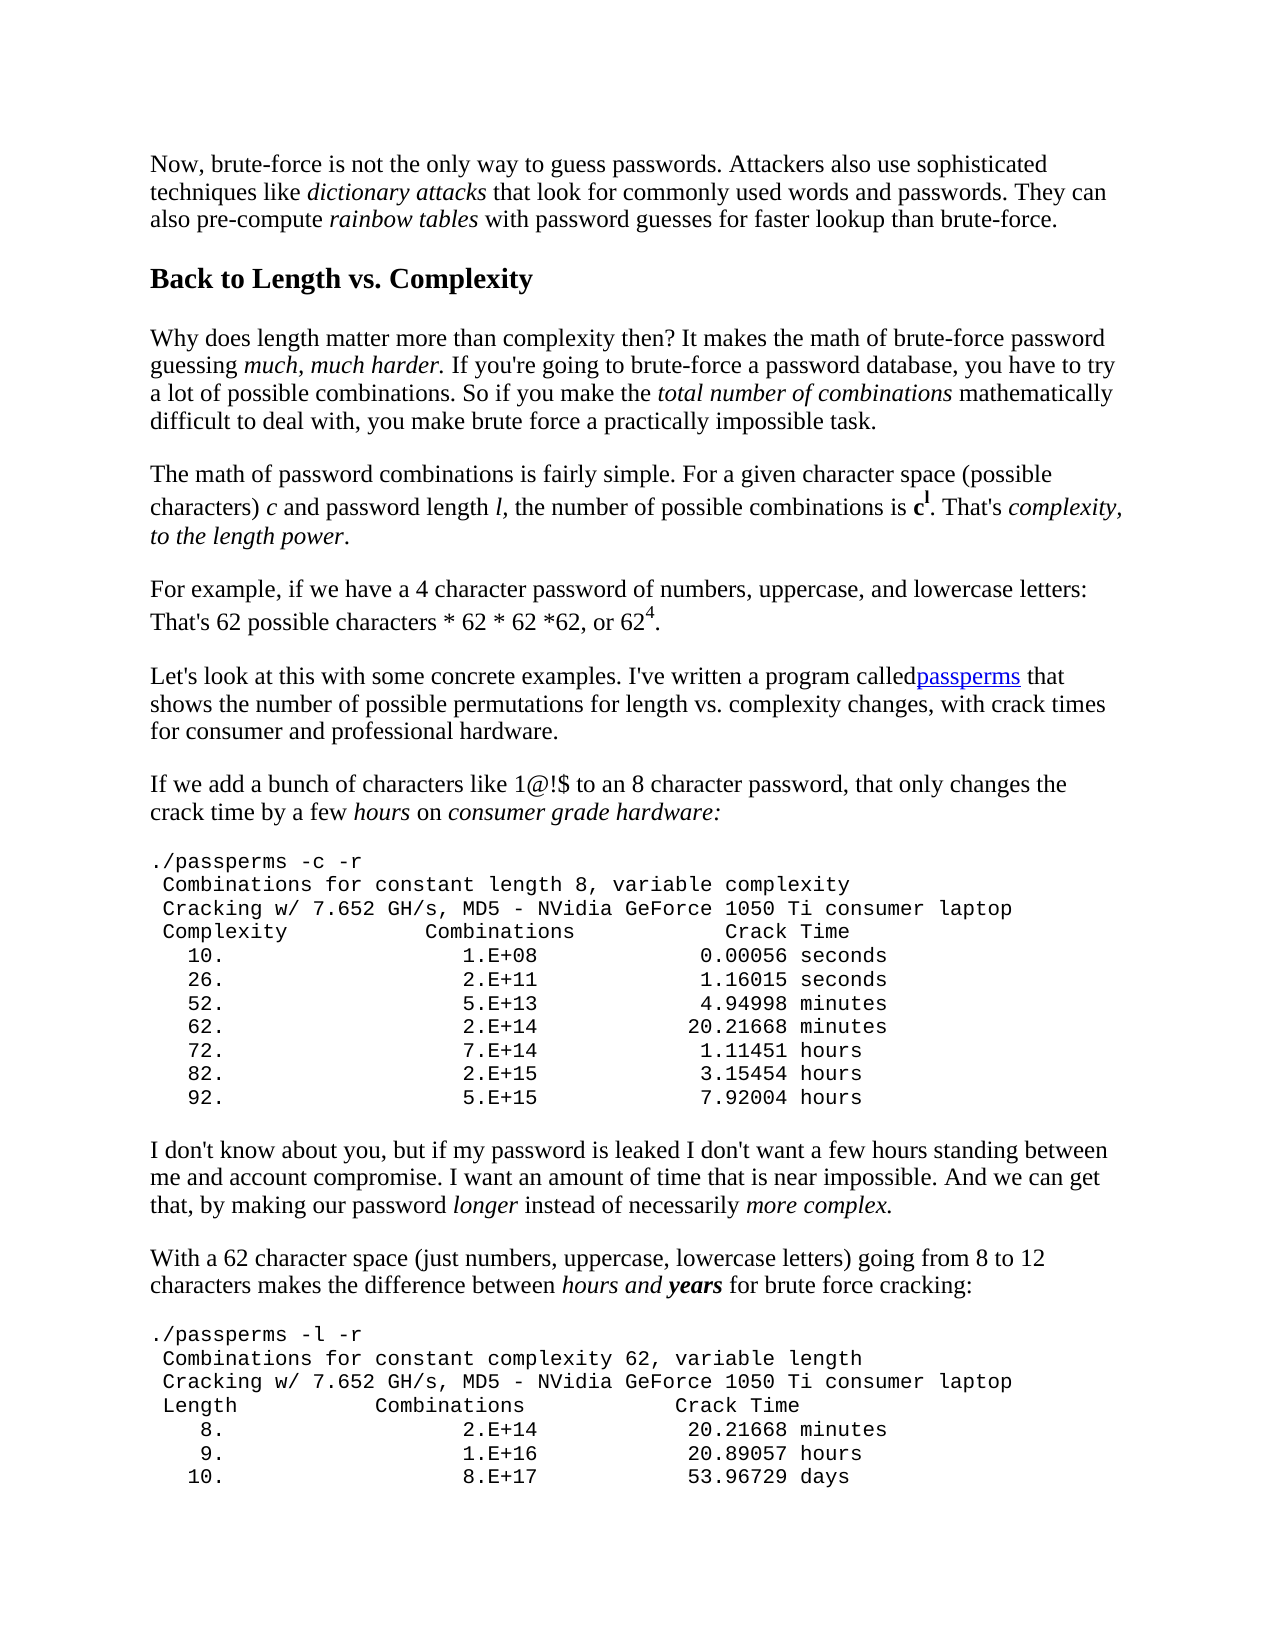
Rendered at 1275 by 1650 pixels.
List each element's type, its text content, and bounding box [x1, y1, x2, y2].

text 72. 7.E+14 1.11451 hours [150, 1040, 1125, 1063]
text ./passperms -l -r [150, 1324, 1125, 1348]
text Combinations for constant length 8, variable complexity [150, 874, 1125, 898]
text Combinations for constant complexity 62, variable length [150, 1348, 1125, 1372]
text 52. 5.E+13 4.94998 minutes [150, 992, 1125, 1016]
text 8. 2.E+14 20.21668 minutes [150, 1419, 1125, 1442]
text 82. 2.E+15 3.15454 hours [150, 1063, 1125, 1087]
text 9. 1.E+16 20.89057 hours [150, 1442, 1125, 1466]
text If we add a bunch of characters like 1@!$ to an 8 character password, that only changes the crack time by a few hours on consumer grade hardware: [150, 770, 1125, 826]
text 10. 8.E+17 53.96729 days [150, 1466, 1125, 1490]
text ./passperms -c -r [150, 851, 1125, 874]
text Why does length matter more than complexity then? It makes the math of brute-force password guessing much, much harder. If you're going to brute-force a password database, you have to try a lot of possible combinations. So if you make the total number of combinations mathematically difficult to deal with, you make brute force a practically impossible task. [150, 324, 1125, 435]
text Complexity Combinations Crack Time [150, 922, 1125, 945]
text 26. 2.E+11 1.16015 seconds [150, 969, 1125, 992]
text Cracking w/ 7.652 GH/s, MD5 - NVidia GeForce 1050 Ti consumer laptop [150, 1372, 1125, 1395]
text 62. 2.E+14 20.21668 minutes [150, 1016, 1125, 1040]
text For example, if we have a 4 character password of numbers, uppercase, and lowercase letters: That's 62 possible characters * 62 * 62 *62, or 624. [150, 575, 1125, 637]
subtitle Back to Length vs. Complexity [150, 262, 1125, 295]
text Cracking w/ 7.652 GH/s, MD5 - NVidia GeForce 1050 Ti consumer laptop [150, 898, 1125, 922]
text I don't know about you, but if my password is leaked I don't want a few hours standing between me and account compromise. I want an amount of time that is near impossible. And we can get that, by making our password longer instead of necessarily more complex. [150, 1136, 1125, 1219]
text With a 62 character space (just numbers, uppercase, lowercase letters) going from 8 to 12 characters makes the difference between hours and years for brute force cracking: [150, 1244, 1125, 1299]
text 92. 5.E+15 7.92004 hours [150, 1087, 1125, 1111]
text Length Combinations Crack Time [150, 1395, 1125, 1419]
text 10. 1.E+08 0.00056 seconds [150, 945, 1125, 969]
text Now, brute-force is not the only way to guess passwords. Attackers also use sophisticated techniques like dictionary attacks that look for commonly used words and passwords. They can also pre-compute rainbow tables with password guesses for faster lookup than brute-force. [150, 150, 1125, 233]
text Let's look at this with some concrete examples. I've written a program calledpassperms that shows the number of possible permutations for length vs. complexity changes, with crack times for consumer and professional hardware. [150, 662, 1125, 745]
text The math of password combinations is fairly simple. For a given character space (possible characters) c and password length l, the number of possible combinations is cl. That's complexity, to the length power. [150, 460, 1125, 550]
